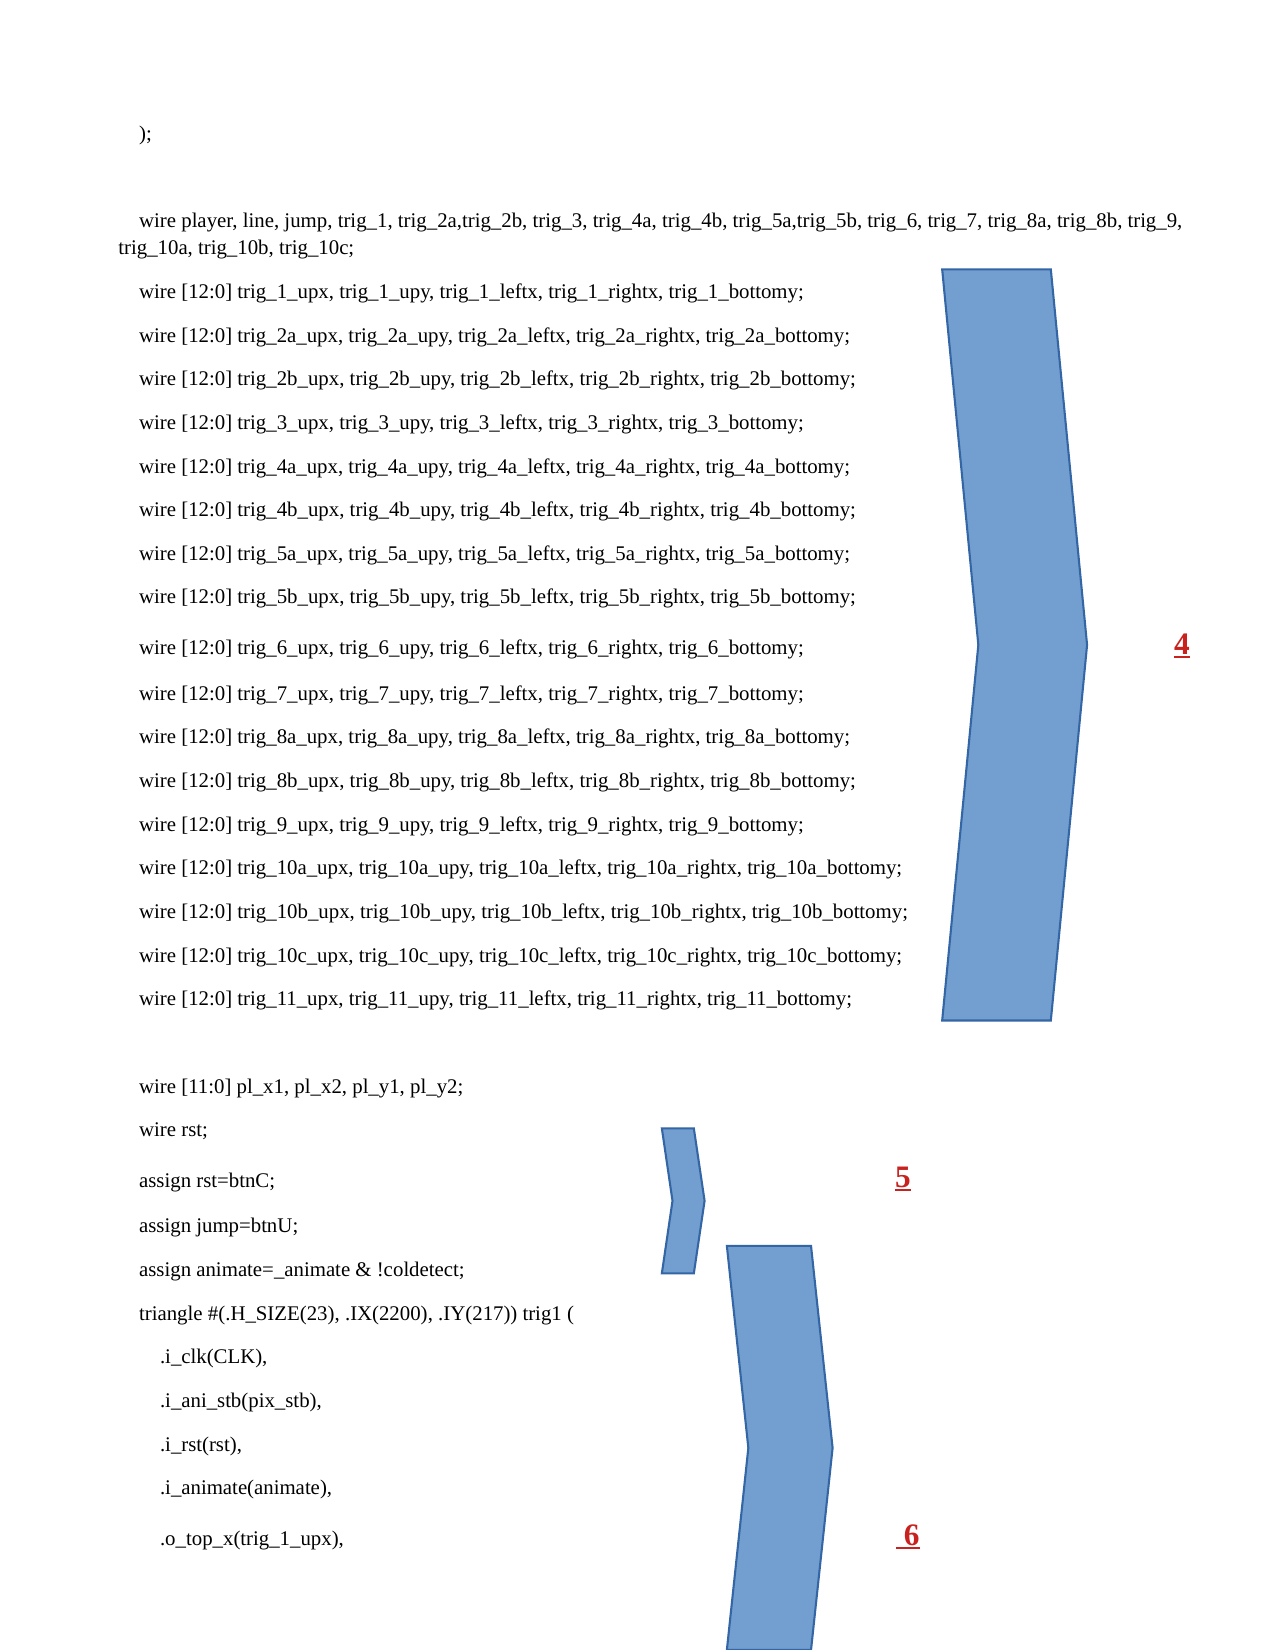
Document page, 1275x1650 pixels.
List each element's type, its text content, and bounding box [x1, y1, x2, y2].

text 4 [1087, 625, 1211, 661]
text [823, 1341, 1211, 1368]
text [1075, 765, 1211, 792]
text [818, 1298, 1211, 1325]
text assign animate=_animate & !coldetect; [118, 1254, 729, 1281]
text [1053, 276, 1211, 303]
text wire [12:0] trig_5b_upx, trig_5b_upy, trig_5b_leftx, trig_5b_rightx, trig_5b_bottomy; [118, 582, 973, 608]
text ); [118, 118, 1211, 145]
text wire [12:0] trig_4a_upx, trig_4a_upy, trig_4a_leftx, trig_4a_rightx, trig_4a_bottomy; [118, 451, 961, 478]
text wire player, line, jump, trig_1, trig_2a,trig_2b, trig_3, trig_4a, trig_4b, trig_5a,trig_5b, trig_6, trig_7, trig_8a, trig_8b, trig_9, trig_10a, trig_10b, trig_10c; [118, 205, 1211, 259]
text wire [12:0] trig_8a_upx, trig_8a_upy, trig_8a_leftx, trig_8a_rightx, trig_8a_bottomy; [118, 721, 969, 748]
text [1062, 363, 1211, 390]
text wire [12:0] trig_10b_upx, trig_10b_upy, trig_10b_leftx, trig_10b_rightx, trig_10b_bottomy; [118, 896, 953, 923]
text [1066, 407, 1211, 434]
text 6 [823, 1516, 1211, 1552]
text [814, 1254, 1211, 1281]
text .i_ani_stb(pix_stb), [118, 1385, 743, 1412]
text wire [12:0] trig_8b_upx, trig_8b_upy, trig_8b_leftx, trig_8b_rightx, trig_8b_bottomy; [118, 765, 965, 792]
text wire rst; [118, 1114, 1211, 1141]
text [1083, 678, 1211, 705]
text wire [12:0] trig_2a_upx, trig_2a_upy, trig_2a_leftx, trig_2a_rightx, trig_2a_bottomy; [118, 320, 948, 347]
text [1070, 451, 1211, 478]
text wire [12:0] trig_9_upx, trig_9_upy, trig_9_leftx, trig_9_rightx, trig_9_bottomy; [118, 809, 961, 836]
text [1057, 320, 1211, 347]
text [1066, 852, 1211, 879]
text [1078, 538, 1211, 565]
text [828, 1385, 1211, 1412]
text triangle #(.H_SIZE(23), .IX(2200), .IY(217)) trig1 ( [118, 1298, 734, 1325]
text 5 [700, 1158, 1211, 1194]
text assign jump=btnU; [118, 1211, 669, 1237]
text .i_animate(animate), [118, 1472, 744, 1499]
text wire [12:0] trig_6_upx, trig_6_upy, trig_6_leftx, trig_6_rightx, trig_6_bottomy; [118, 625, 977, 661]
text wire [12:0] trig_1_upx, trig_1_upy, trig_1_leftx, trig_1_rightx, trig_1_bottomy; [118, 276, 944, 303]
text [1053, 983, 1211, 1010]
text wire [12:0] trig_4b_upx, trig_4b_upy, trig_4b_leftx, trig_4b_rightx, trig_4b_bottomy; [118, 494, 965, 521]
text wire [12:0] trig_3_upx, trig_3_upy, trig_3_leftx, trig_3_rightx, trig_3_bottomy; [118, 407, 956, 434]
text [1062, 896, 1211, 923]
text [701, 1211, 1211, 1237]
text [1079, 721, 1211, 748]
text [1083, 582, 1211, 608]
text .i_clk(CLK), [118, 1341, 738, 1368]
text .i_rst(rst), [118, 1429, 747, 1456]
text assign rst=btnC; [118, 1158, 670, 1194]
text wire [12:0] trig_10a_upx, trig_10a_upy, trig_10a_leftx, trig_10a_rightx, trig_10a_bottomy; [118, 852, 957, 879]
text .o_top_x(trig_1_upx), [118, 1516, 739, 1552]
text wire [11:0] pl_x1, pl_x2, pl_y1, pl_y2; [118, 1071, 1211, 1098]
text wire [12:0] trig_7_upx, trig_7_upy, trig_7_leftx, trig_7_rightx, trig_7_bottomy; [118, 678, 974, 705]
text [1074, 494, 1211, 521]
text wire [12:0] trig_2b_upx, trig_2b_upy, trig_2b_leftx, trig_2b_rightx, trig_2b_bottomy; [118, 363, 952, 390]
text wire [12:0] trig_10c_upx, trig_10c_upy, trig_10c_leftx, trig_10c_rightx, trig_10c_bottomy; [118, 940, 948, 967]
text [832, 1429, 1211, 1456]
text [829, 1472, 1211, 1499]
text [1070, 809, 1211, 836]
text [1058, 940, 1211, 967]
text wire [12:0] trig_11_upx, trig_11_upy, trig_11_leftx, trig_11_rightx, trig_11_bottomy; [118, 983, 944, 1010]
text wire [12:0] trig_5a_upx, trig_5a_upy, trig_5a_leftx, trig_5a_rightx, trig_5a_bottomy; [118, 538, 969, 565]
